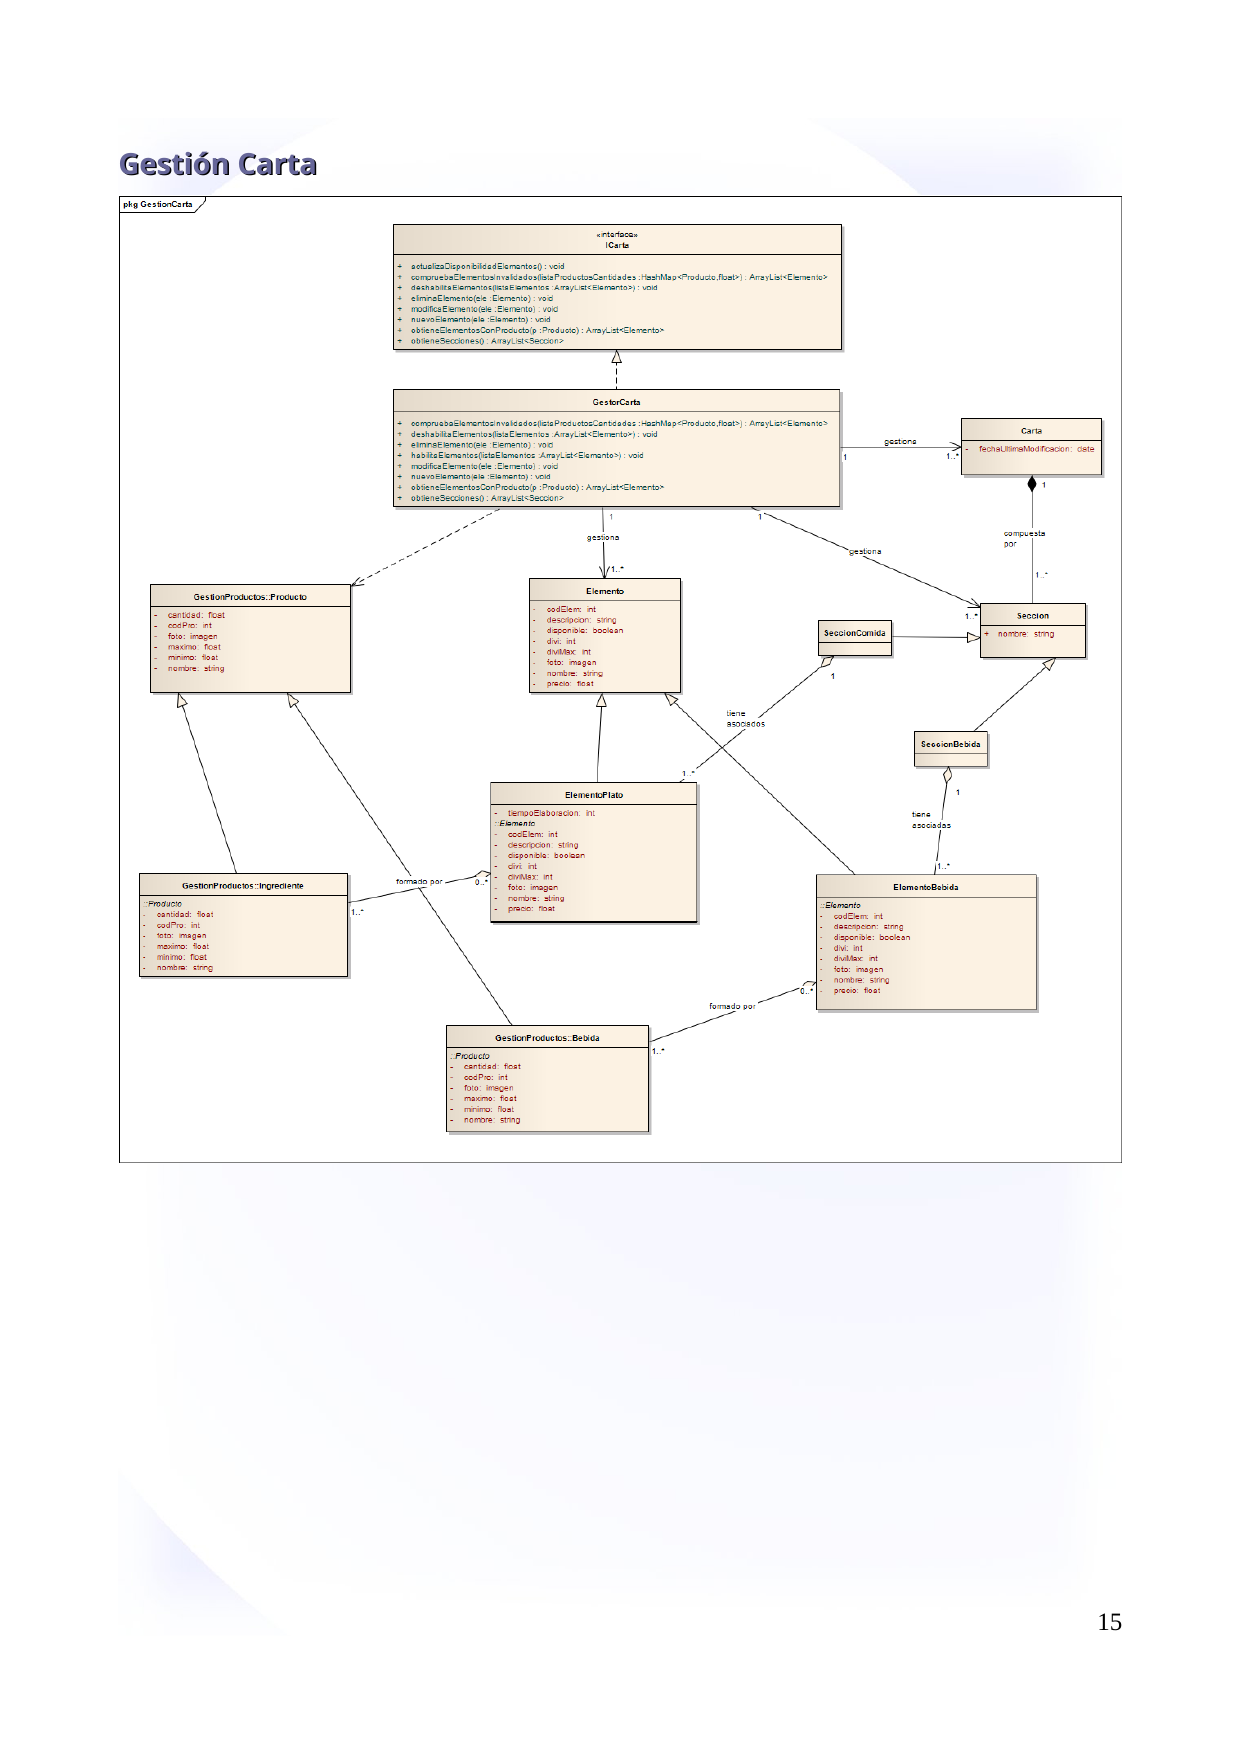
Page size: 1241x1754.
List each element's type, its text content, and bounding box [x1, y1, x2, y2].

picture [118, 183, 1122, 1636]
picture [118, 118, 1122, 143]
subtitle Gestión Carta [118, 143, 1122, 183]
